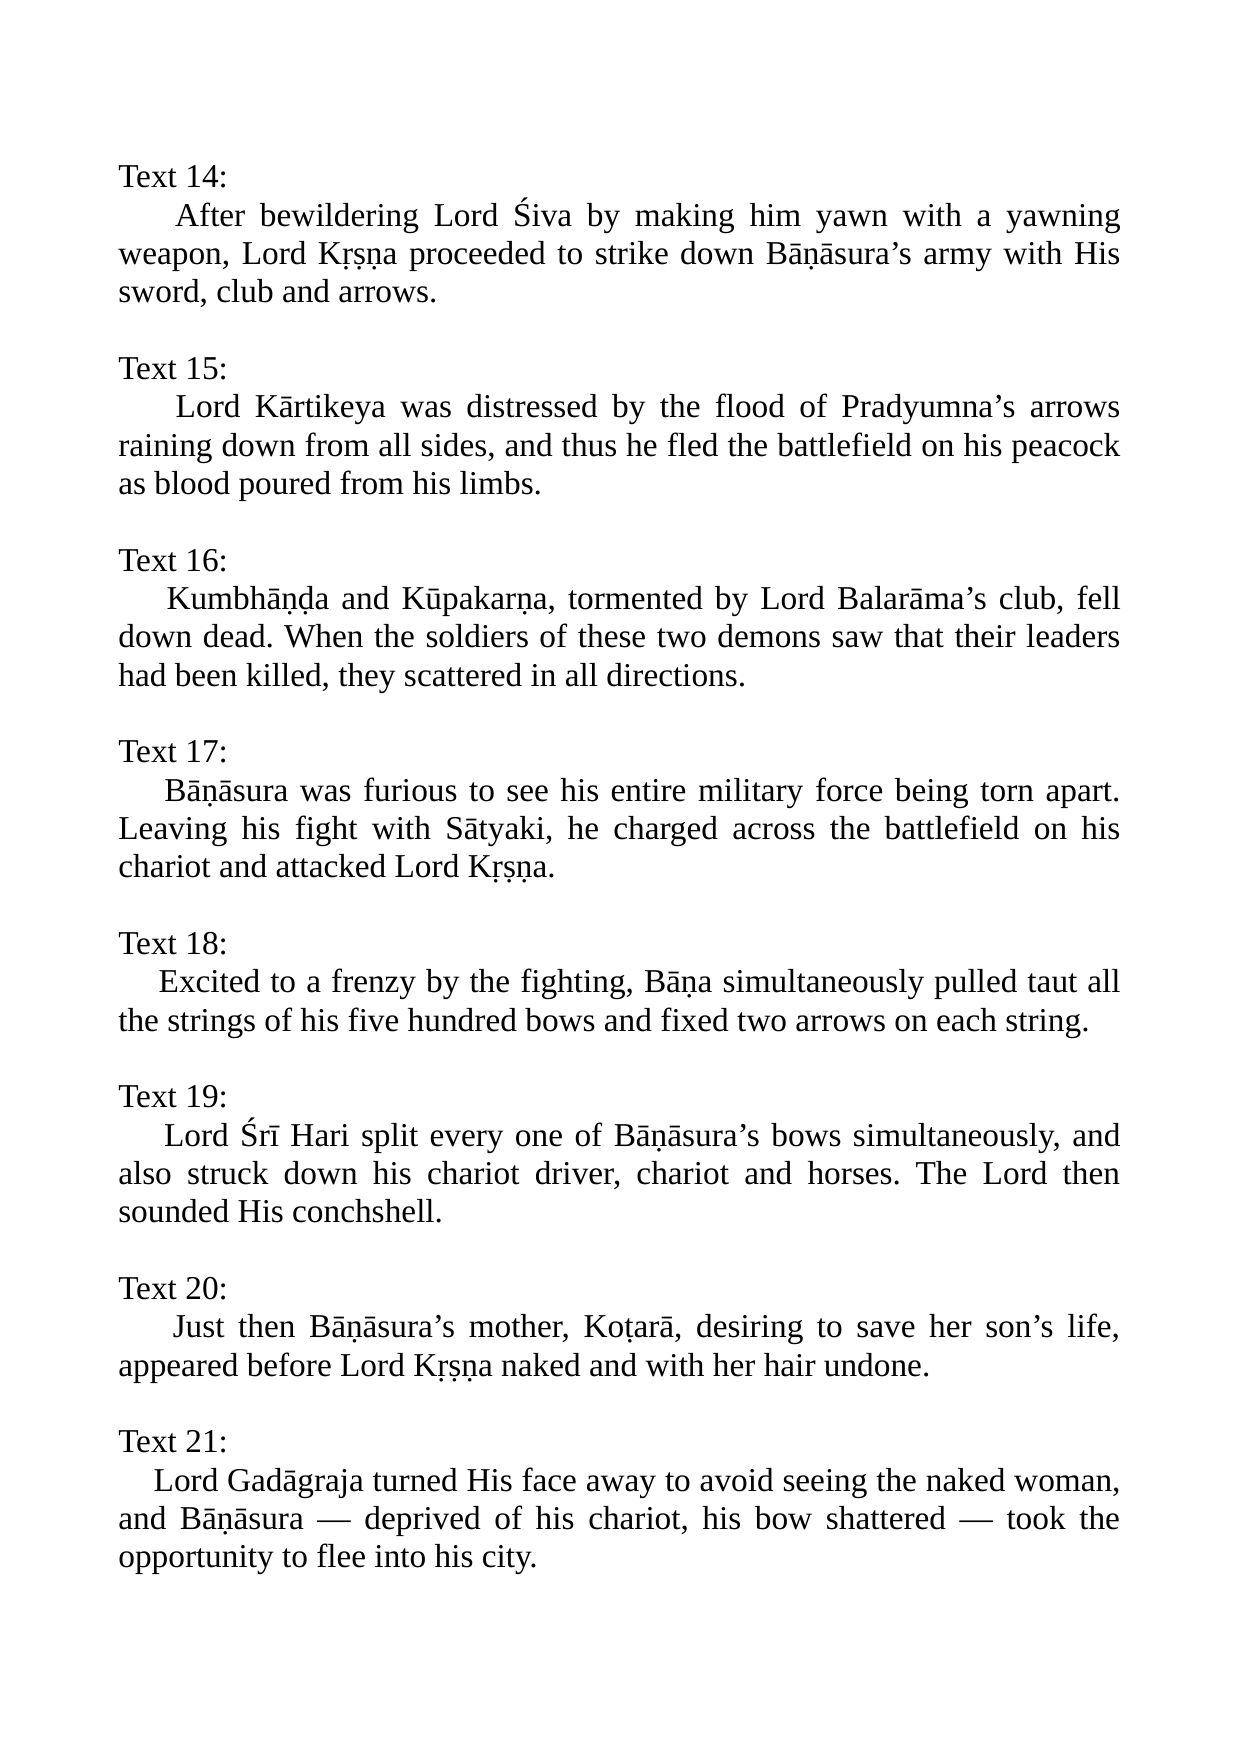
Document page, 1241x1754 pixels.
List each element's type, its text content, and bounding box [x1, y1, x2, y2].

text Text 15: [118, 348, 1122, 386]
text Text 20: [118, 1268, 1122, 1306]
text Excited to a frenzy by the fighting, Bāṇa simultaneously pulled taut all the strings of his five hundred bows and fixed two arrows on each string. [118, 961, 1122, 1038]
text Text 18: [118, 923, 1122, 961]
text Text 19: [118, 1076, 1122, 1115]
text Lord Kārtikeya was distressed by the flood of Pradyumna’s arrows raining down from all sides, and thus he fled the battlefield on his peacock as blood poured from his limbs. [118, 386, 1122, 501]
text Lord Gadāgraja turned His face away to avoid seeing the naked woman, and Bāṇāsura — deprived of his chariot, his bow shattered — took the opportunity to flee into his city. [118, 1460, 1122, 1575]
text After bewildering Lord Śiva by making him yawn with a yawning weapon, Lord Kṛṣṇa proceeded to strike down Bāṇāsura’s army with His sword, club and arrows. [118, 195, 1122, 310]
text Text 17: [118, 731, 1122, 770]
text Text 21: [118, 1421, 1122, 1460]
text Bāṇāsura was furious to see his entire military force being torn apart. Leaving his fight with Sātyaki, he charged across the battlefield on his chariot and attacked Lord Kṛṣṇa. [118, 770, 1122, 885]
text Lord Śrī Hari split every one of Bāṇāsura’s bows simultaneously, and also struck down his chariot driver, chariot and horses. The Lord then sounded His conchshell. [118, 1115, 1122, 1230]
text Kumbhāṇḍa and Kūpakarṇa, tormented by Lord Balarāma’s club, fell down dead. When the soldiers of these two demons saw that their leaders had been killed, they scattered in all directions. [118, 578, 1122, 693]
text Text 16: [118, 540, 1122, 578]
text Text 14: [118, 156, 1122, 195]
text Just then Bāṇāsura’s mother, Koṭarā, desiring to save her son’s life, appeared before Lord Kṛṣṇa naked and with her hair undone. [118, 1306, 1122, 1383]
